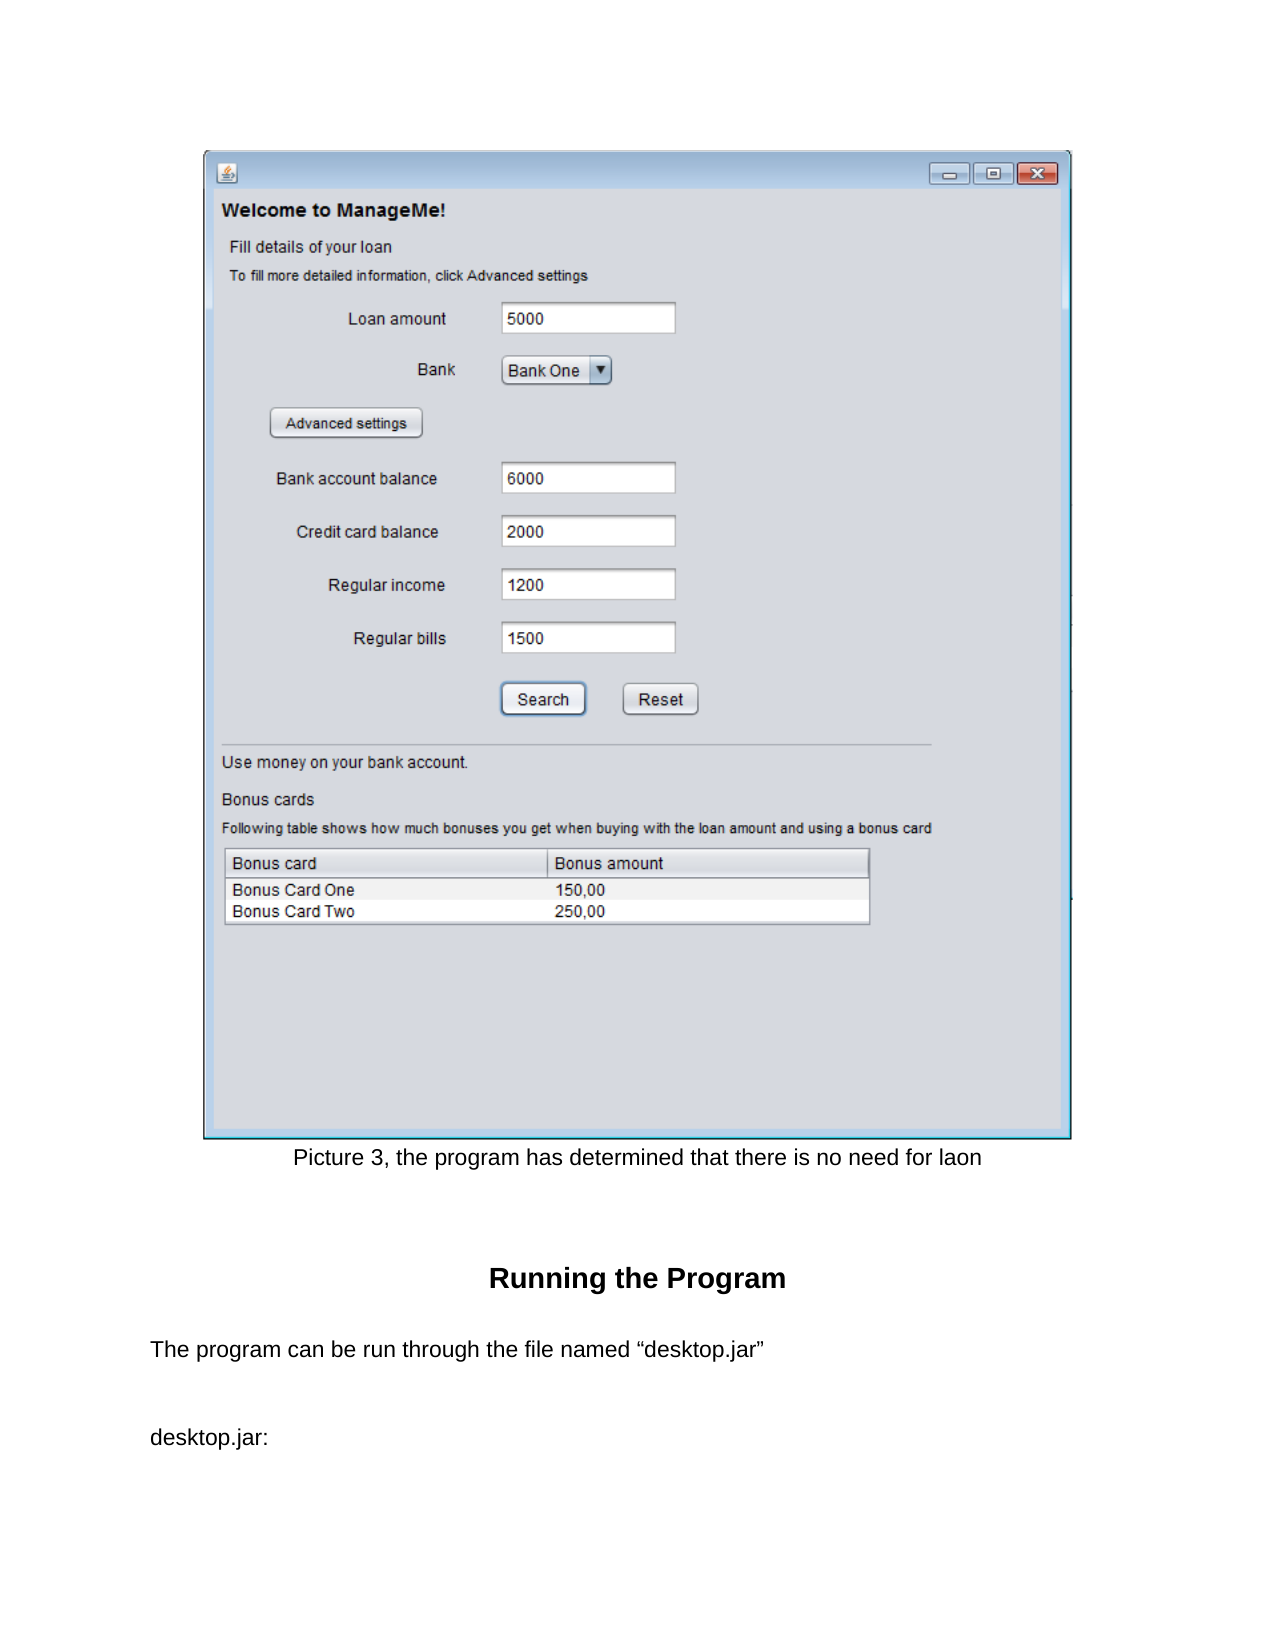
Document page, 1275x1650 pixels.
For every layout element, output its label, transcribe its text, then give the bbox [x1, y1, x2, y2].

text desktop.jar: [150, 1425, 1125, 1450]
text The program can be run through the file named “desktop.jar” [150, 1337, 1125, 1362]
text Running the Program [150, 1262, 1125, 1294]
text Picture 3, the program has determined that there is no need for laon [150, 1144, 1125, 1170]
picture [202, 150, 1073, 1141]
